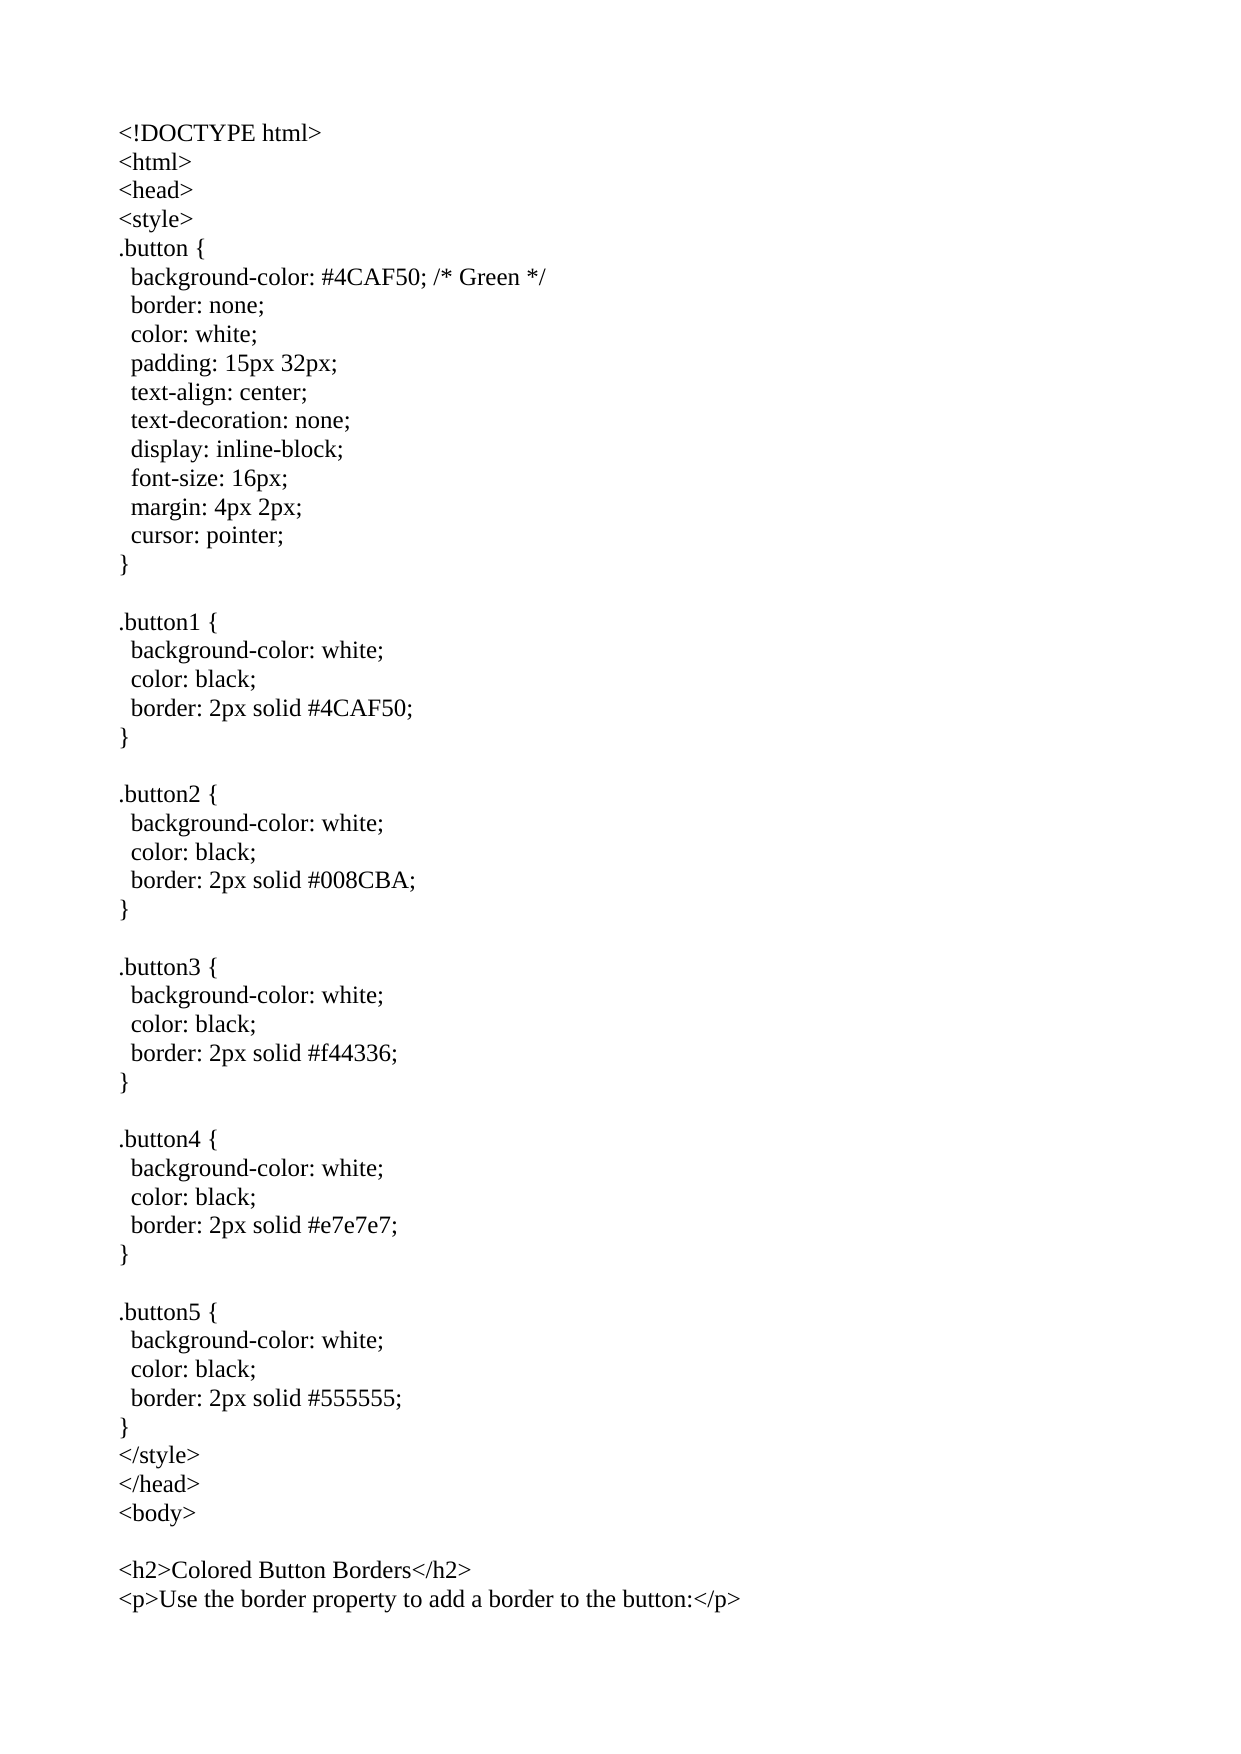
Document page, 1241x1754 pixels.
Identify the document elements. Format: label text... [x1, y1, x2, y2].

text .button2 { [118, 779, 1122, 808]
text padding: 15px 32px; [118, 348, 1122, 377]
text } [118, 1067, 1122, 1096]
text background-color: white; [118, 1326, 1122, 1354]
text color: black; [118, 837, 1122, 866]
text <p>Use the border property to add a border to the button:</p> [118, 1584, 1122, 1613]
text border: 2px solid #555555; [118, 1383, 1122, 1412]
text border: 2px solid #e7e7e7; [118, 1211, 1122, 1239]
text border: none; [118, 291, 1122, 319]
text <body> [118, 1498, 1122, 1527]
text .button3 { [118, 952, 1122, 981]
text color: black; [118, 1182, 1122, 1211]
text background-color: white; [118, 808, 1122, 837]
text </head> [118, 1469, 1122, 1498]
text <html> [118, 147, 1122, 176]
text color: white; [118, 319, 1122, 348]
text margin: 4px 2px; [118, 492, 1122, 521]
text .button5 { [118, 1297, 1122, 1326]
text display: inline-block; [118, 434, 1122, 463]
text font-size: 16px; [118, 463, 1122, 492]
text .button { [118, 233, 1122, 262]
text color: black; [118, 1354, 1122, 1383]
text background-color: white; [118, 981, 1122, 1009]
text background-color: white; [118, 636, 1122, 664]
text <h2>Colored Button Borders</h2> [118, 1556, 1122, 1584]
text <style> [118, 204, 1122, 233]
text } [118, 722, 1122, 751]
text background-color: white; [118, 1153, 1122, 1182]
text } [118, 1239, 1122, 1268]
text </style> [118, 1441, 1122, 1469]
text .button1 { [118, 607, 1122, 636]
text } [118, 549, 1122, 578]
text border: 2px solid #4CAF50; [118, 693, 1122, 722]
text color: black; [118, 664, 1122, 693]
text } [118, 894, 1122, 923]
text border: 2px solid #008CBA; [118, 866, 1122, 894]
text <head> [118, 176, 1122, 204]
text .button4 { [118, 1124, 1122, 1153]
text <!DOCTYPE html> [118, 118, 1122, 147]
text cursor: pointer; [118, 521, 1122, 549]
text text-align: center; [118, 377, 1122, 406]
text border: 2px solid #f44336; [118, 1038, 1122, 1067]
text color: black; [118, 1009, 1122, 1038]
text background-color: #4CAF50; /* Green */ [118, 262, 1122, 291]
text text-decoration: none; [118, 406, 1122, 434]
text } [118, 1412, 1122, 1441]
